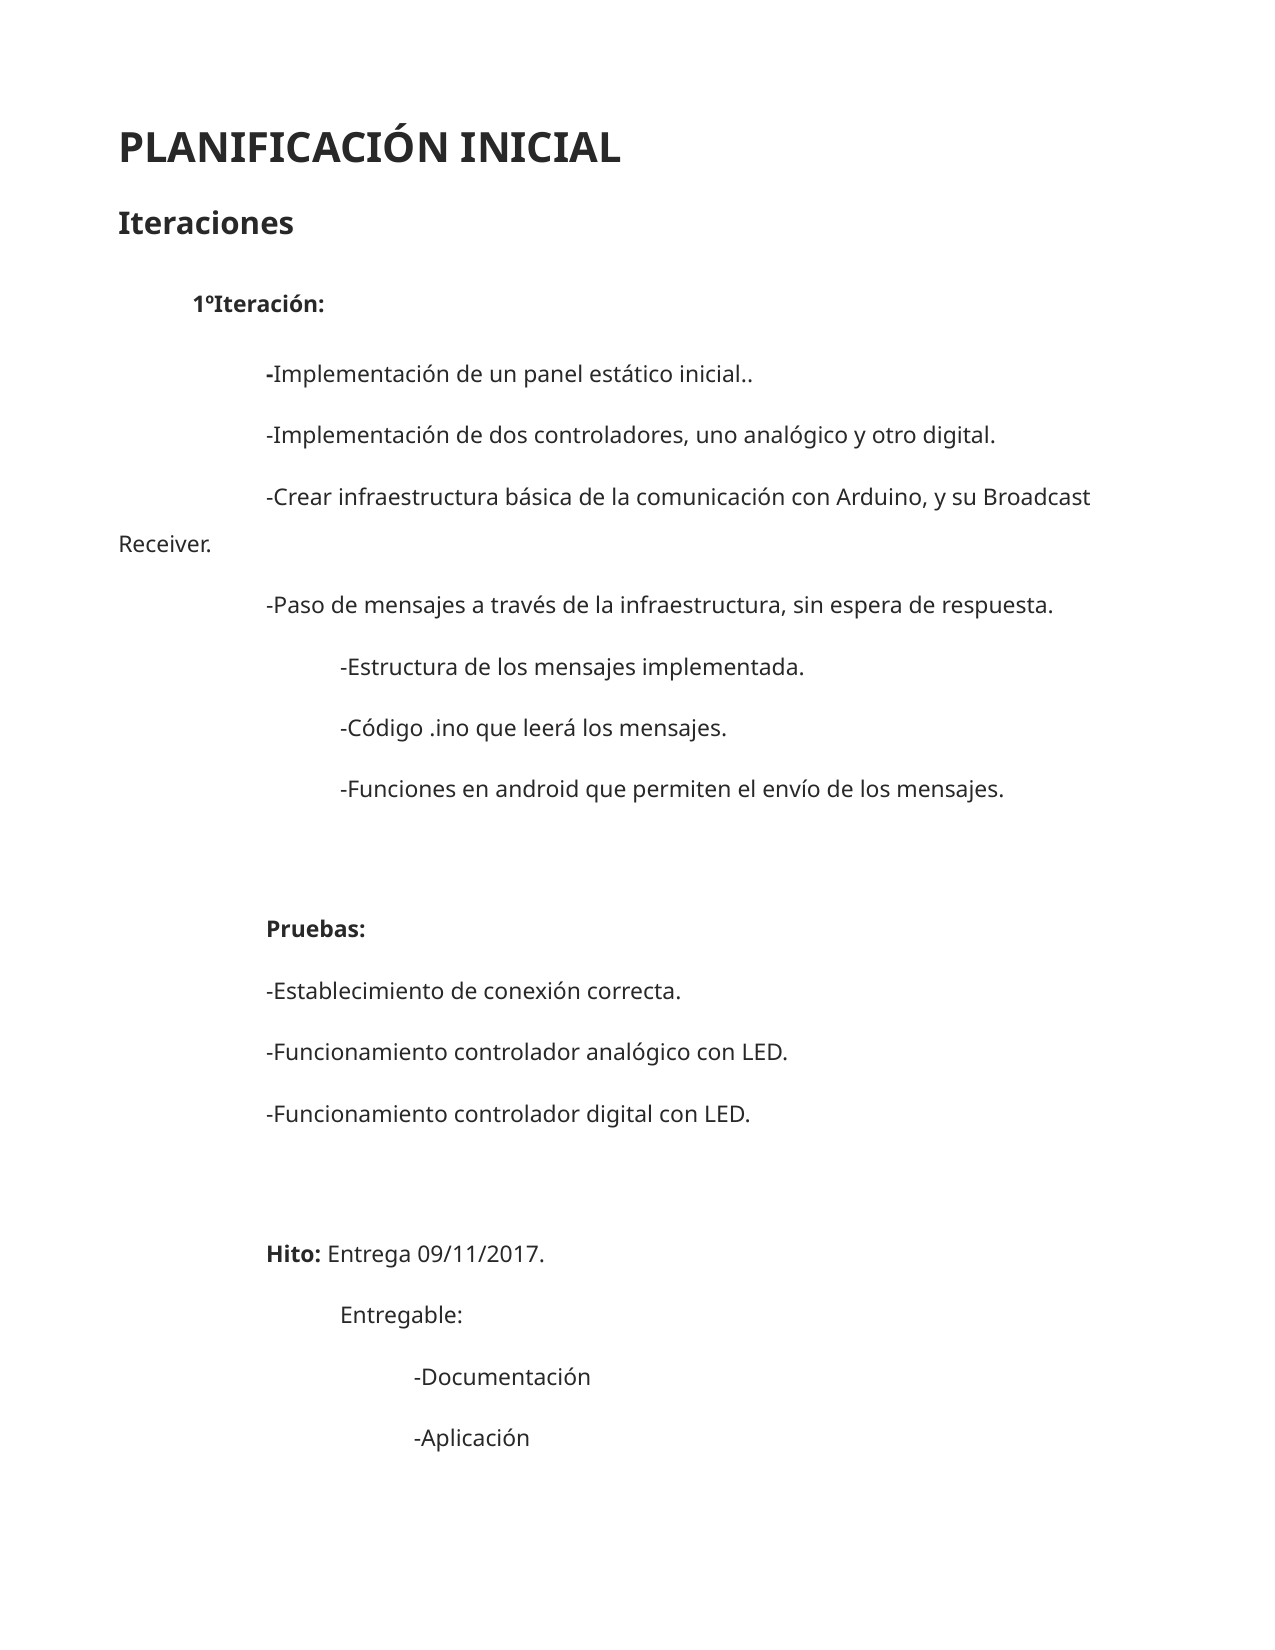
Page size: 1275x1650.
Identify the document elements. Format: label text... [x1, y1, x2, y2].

text 1ºIteración: [118, 279, 1157, 322]
text -Funcionamiento controlador digital con LED. [118, 1098, 1157, 1129]
text Hito: Entrega 09/11/2017. [118, 1237, 1157, 1269]
text Iteraciones [118, 201, 1157, 243]
text -Documentación [118, 1360, 1157, 1392]
text Entregable: [118, 1299, 1157, 1330]
text -Aplicación [118, 1422, 1157, 1453]
text -Estructura de los mensajes implementada. [118, 650, 1157, 682]
text -Funcionamiento controlador analógico con LED. [118, 1036, 1157, 1067]
text PLANIFICACIÓN INICIAL [118, 118, 1157, 175]
text Pruebas: [118, 913, 1157, 944]
text -Establecimiento de conexión correcta. [118, 975, 1157, 1006]
text -Funciones en android que permiten el envío de los mensajes. [118, 773, 1157, 804]
text -Código .ino que leerá los mensajes. [118, 712, 1157, 743]
text -Implementación de un panel estático inicial.. [118, 358, 1157, 389]
text -Implementación de dos controladores, uno analógico y otro digital. [118, 419, 1157, 450]
text -Crear infraestructura básica de la comunicación con Arduino, y su Broadcast Receiver. [118, 481, 1157, 559]
text -Paso de mensajes a través de la infraestructura, sin espera de respuesta. [118, 589, 1157, 620]
